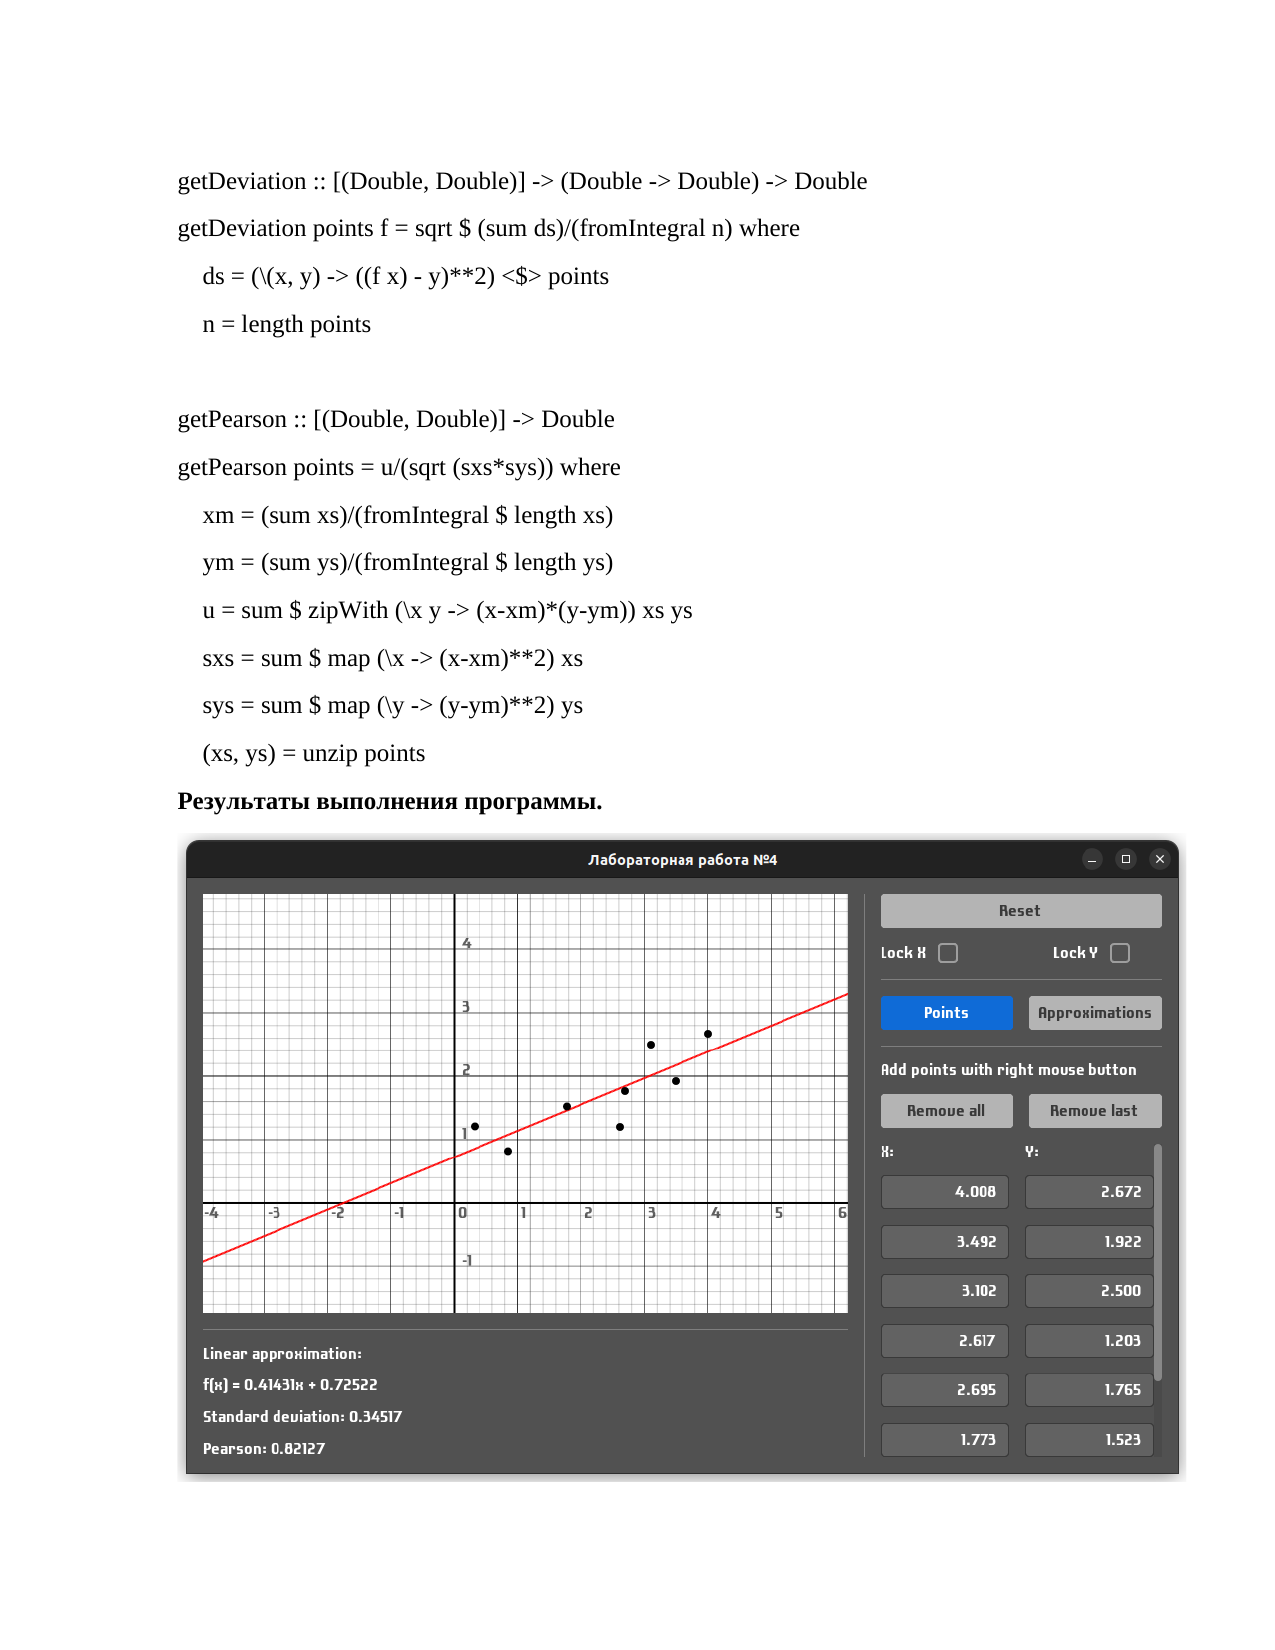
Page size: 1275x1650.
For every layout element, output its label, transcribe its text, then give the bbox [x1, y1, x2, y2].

text ym = (sum ys)/(fromIntegral $ length ys) [177, 547, 1186, 576]
text ds = (\(x, y) -> ((f x) - y)**2) <$> points [177, 261, 1186, 290]
text n = length points [177, 309, 1186, 338]
text getDeviation :: [(Double, Double)] -> (Double -> Double) -> Double [177, 166, 1186, 194]
text sxs = sum $ map (\x -> (x-xm)**2) xs [177, 643, 1186, 672]
text sys = sum $ map (\y -> (y-ym)**2) ys [177, 691, 1186, 719]
text Результаты выполнения программы. [177, 786, 1186, 815]
text xm = (sum xs)/(fromIntegral $ length xs) [177, 500, 1186, 528]
text getPearson :: [(Double, Double)] -> Double [177, 404, 1186, 433]
picture [177, 833, 1187, 1482]
text (xs, ys) = unzip points [177, 738, 1186, 767]
text getPearson points = u/(sqrt (sxs*sys)) where [177, 452, 1186, 481]
text u = sum $ zipWith (\x y -> (x-xm)*(y-ym)) xs ys [177, 595, 1186, 624]
text getDeviation points f = sqrt $ (sum ds)/(fromIntegral n) where [177, 213, 1186, 242]
